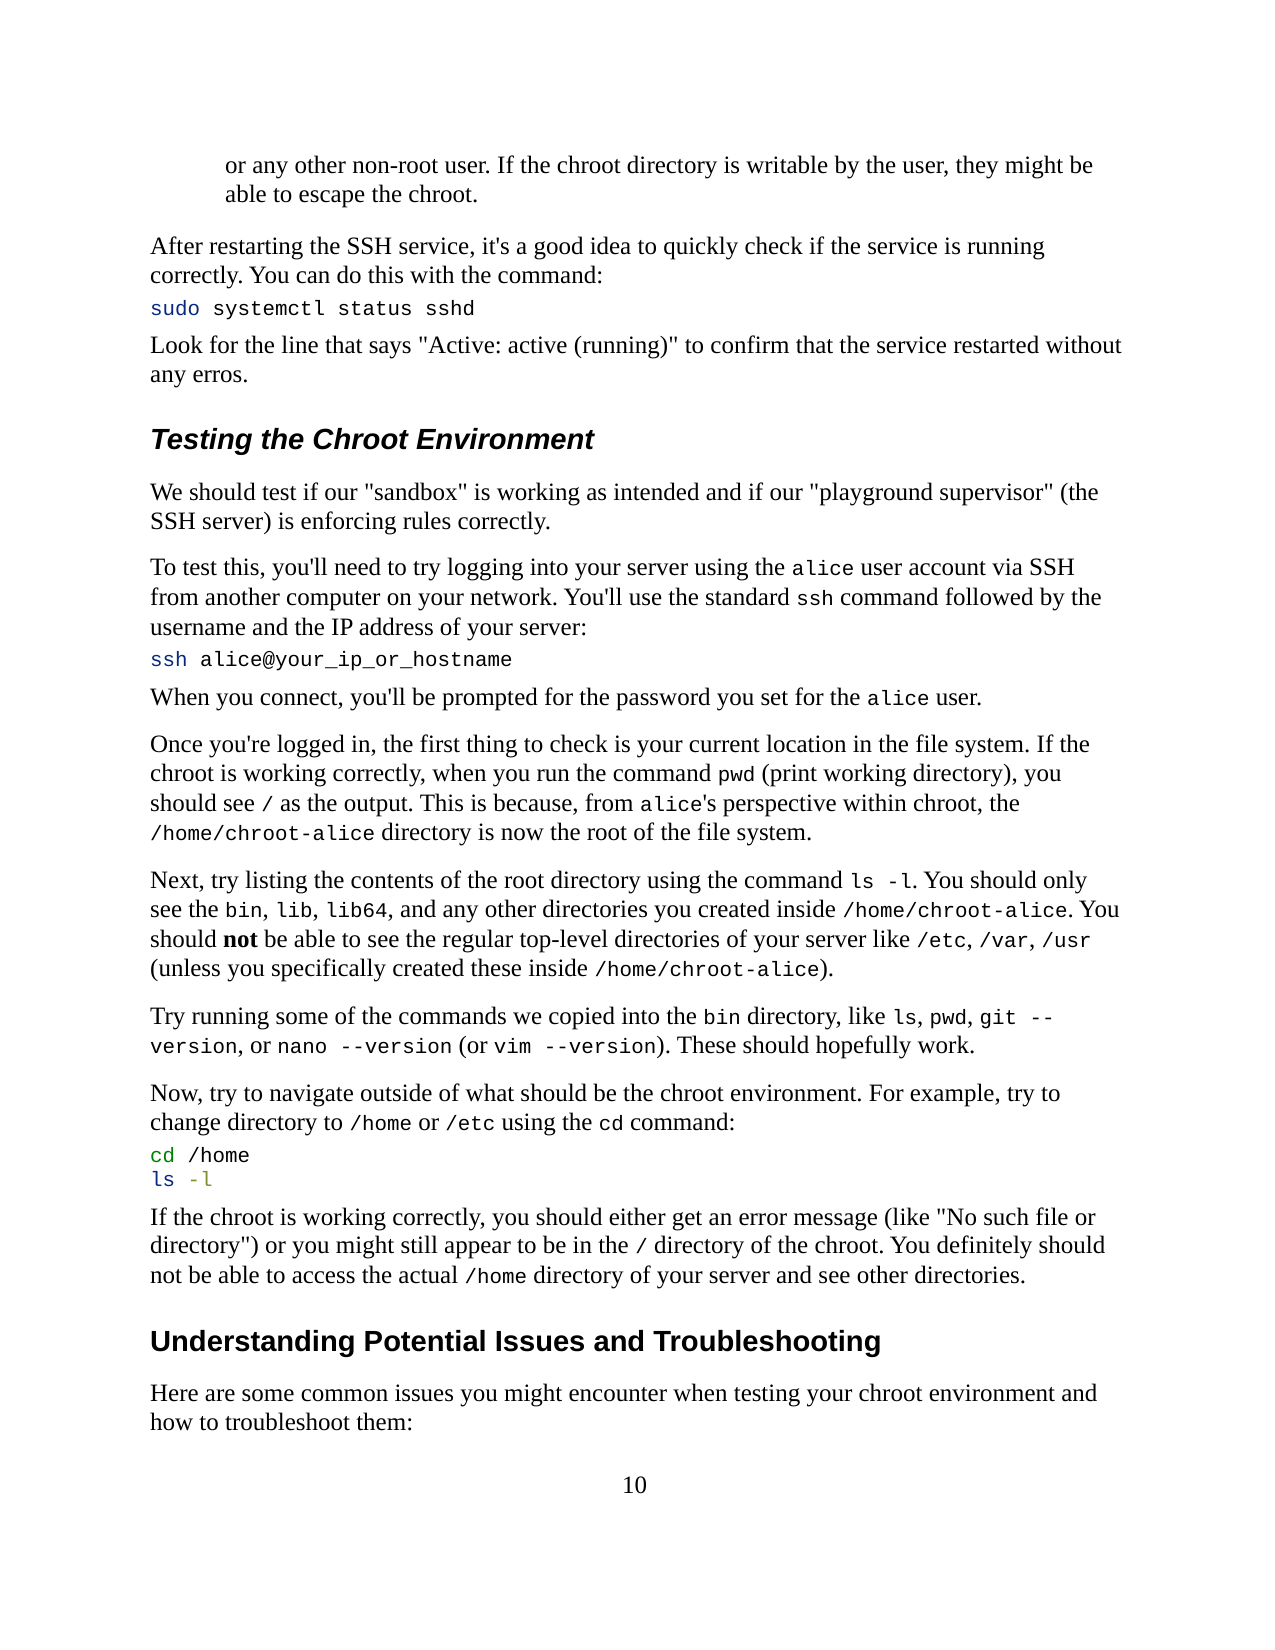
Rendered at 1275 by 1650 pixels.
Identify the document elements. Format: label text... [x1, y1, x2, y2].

text ssh alice@your_ip_or_hostname [150, 649, 1125, 673]
text Here are some common issues you might encounter when testing your chroot environment and how to troubleshoot them: [150, 1378, 1125, 1436]
text When you connect, you'll be prompted for the password you set for the alice user. [150, 682, 1125, 711]
text To test this, you'll need to try logging into your server using the alice user account via SSH from another computer on your network. You'll use the standard ssh command followed by the username and the IP address of your server: [150, 552, 1125, 640]
subtitle Testing the Chroot Environment [150, 422, 1125, 456]
text After restarting the SSH service, it's a good idea to quickly check if the service is running correctly. You can do this with the command: [150, 231, 1125, 289]
text We should test if our "sandbox" is working as intended and if our "playground supervisor" (the SSH server) is enforcing rules correctly. [150, 477, 1125, 534]
text sudo systemctl status sshd [150, 298, 1125, 322]
text Once you're logged in, the first thing to check is your current location in the file system. If the chroot is working correctly, when you run the command pwd (print working directory), you should see / as the output. This is because, from alice's perspective within chroot, the /home/chroot-alice directory is now the root of the file system. [150, 729, 1125, 847]
text ls -l [150, 1169, 1125, 1193]
text Next, try listing the contents of the root directory using the command ls -l. You should only see the bin, lib, lib64, and any other directories you created inside /home/chroot-alice. You should not be able to see the regular top-level directories of your server like /etc, /var, /usr (unless you specifically created these inside /home/chroot-alice). [150, 865, 1125, 983]
subtitle Understanding Potential Issues and Troubleshooting [150, 1323, 1125, 1357]
text Look for the line that says "Active: active (running)" to confirm that the service restarted without any erros. [150, 331, 1125, 388]
text cd /home [150, 1145, 1125, 1169]
text Now, try to navigate outside of what should be the chroot environment. For example, try to change directory to /home or /etc using the cd command: [150, 1078, 1125, 1136]
text Try running some of the commands we copied into the bin directory, like ls, pwd, git --version, or nano --version (or vim --version). These should hopefully work. [150, 1001, 1125, 1060]
text If the chroot is working correctly, you should either get an error message (like "No such file or directory") or you might still appear to be in the / directory of the chroot. You definitely should not be able to access the actual /home directory of your server and see other directories. [150, 1202, 1125, 1289]
text or any other non-root user. If the chroot directory is writable by the user, they might be able to escape the chroot. [225, 150, 1125, 207]
